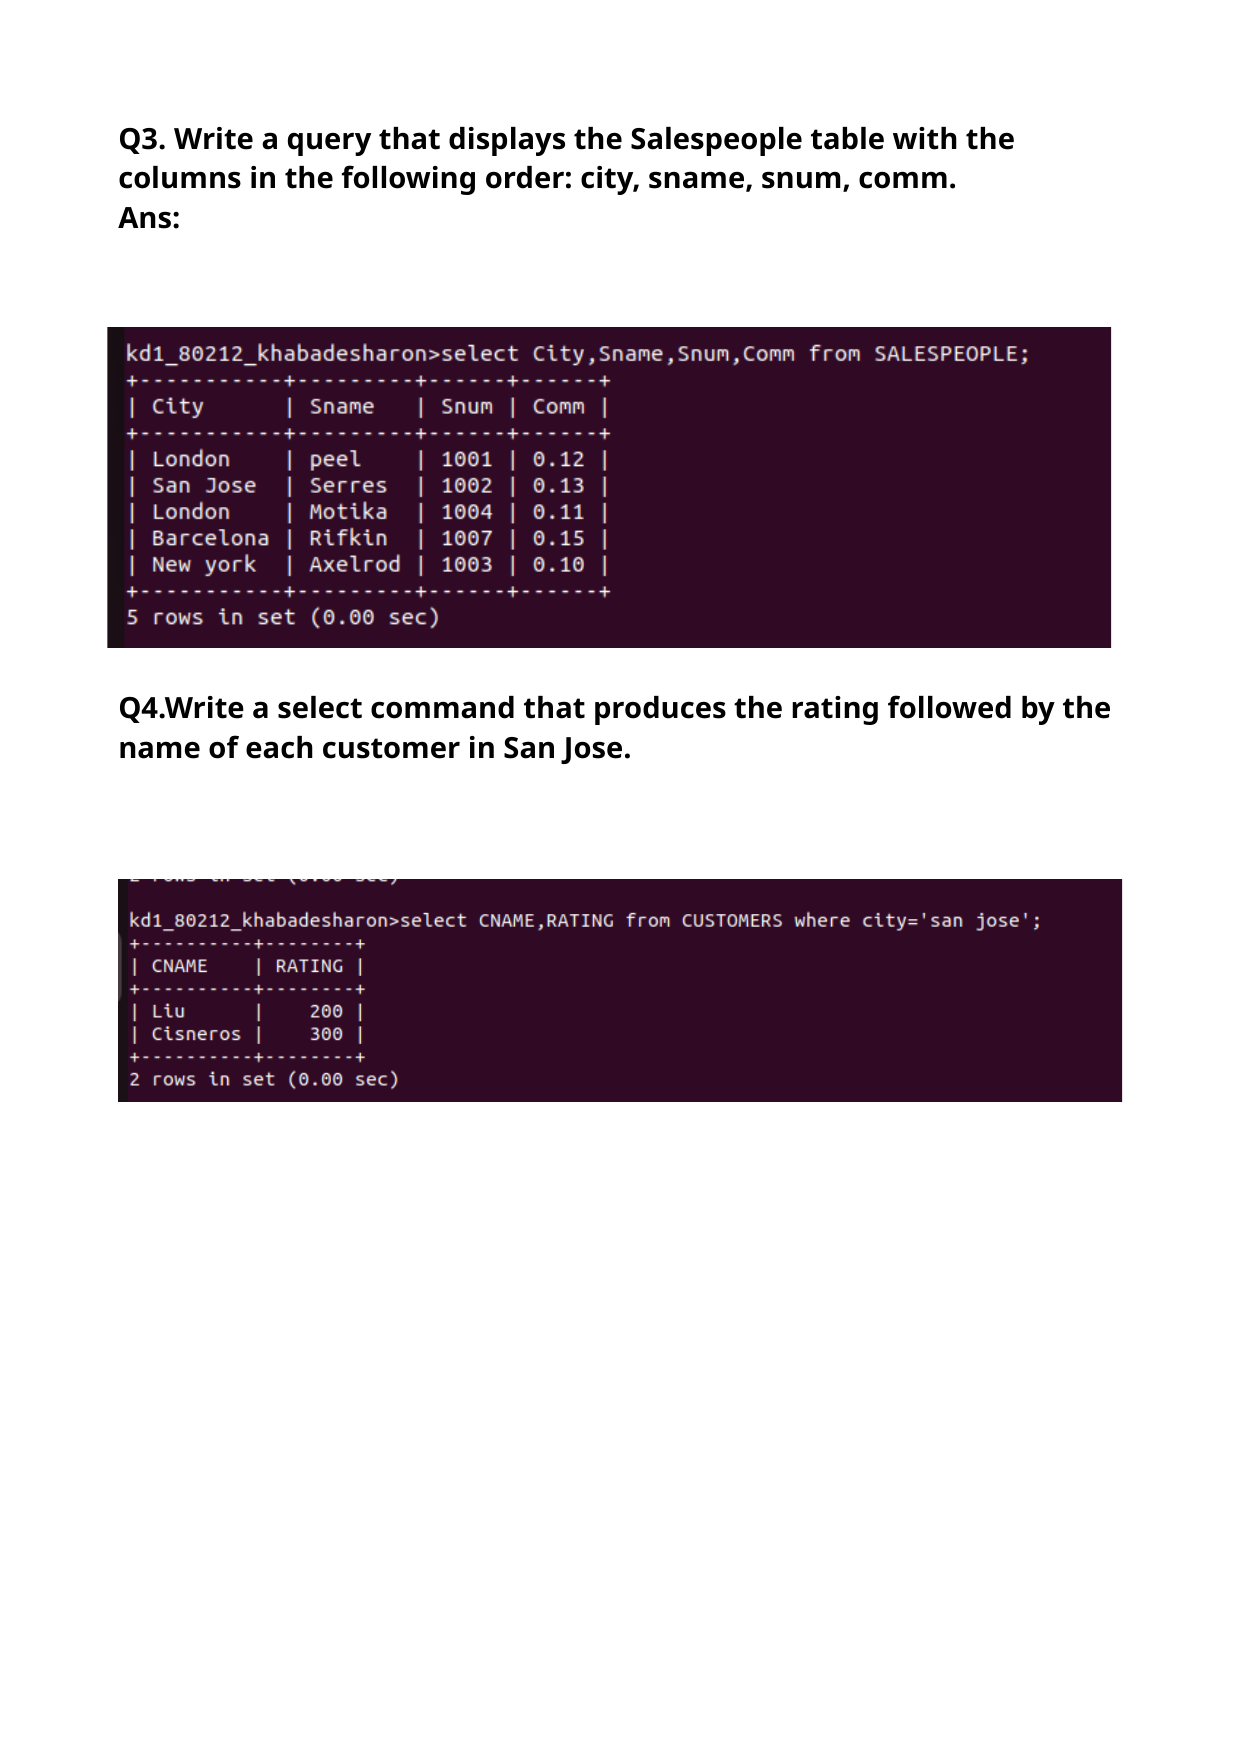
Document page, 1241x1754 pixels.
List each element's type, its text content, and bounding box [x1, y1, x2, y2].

text Ans: [118, 197, 1122, 237]
text Q3. Write a query that displays the Salespeople table with the columns in the following order: city, sname, snum, comm. [118, 118, 1122, 197]
text Q4.Write a select command that produces the rating followed by the name of each customer in San Jose. [118, 687, 1122, 767]
picture [107, 327, 1112, 648]
picture [118, 879, 1123, 1102]
